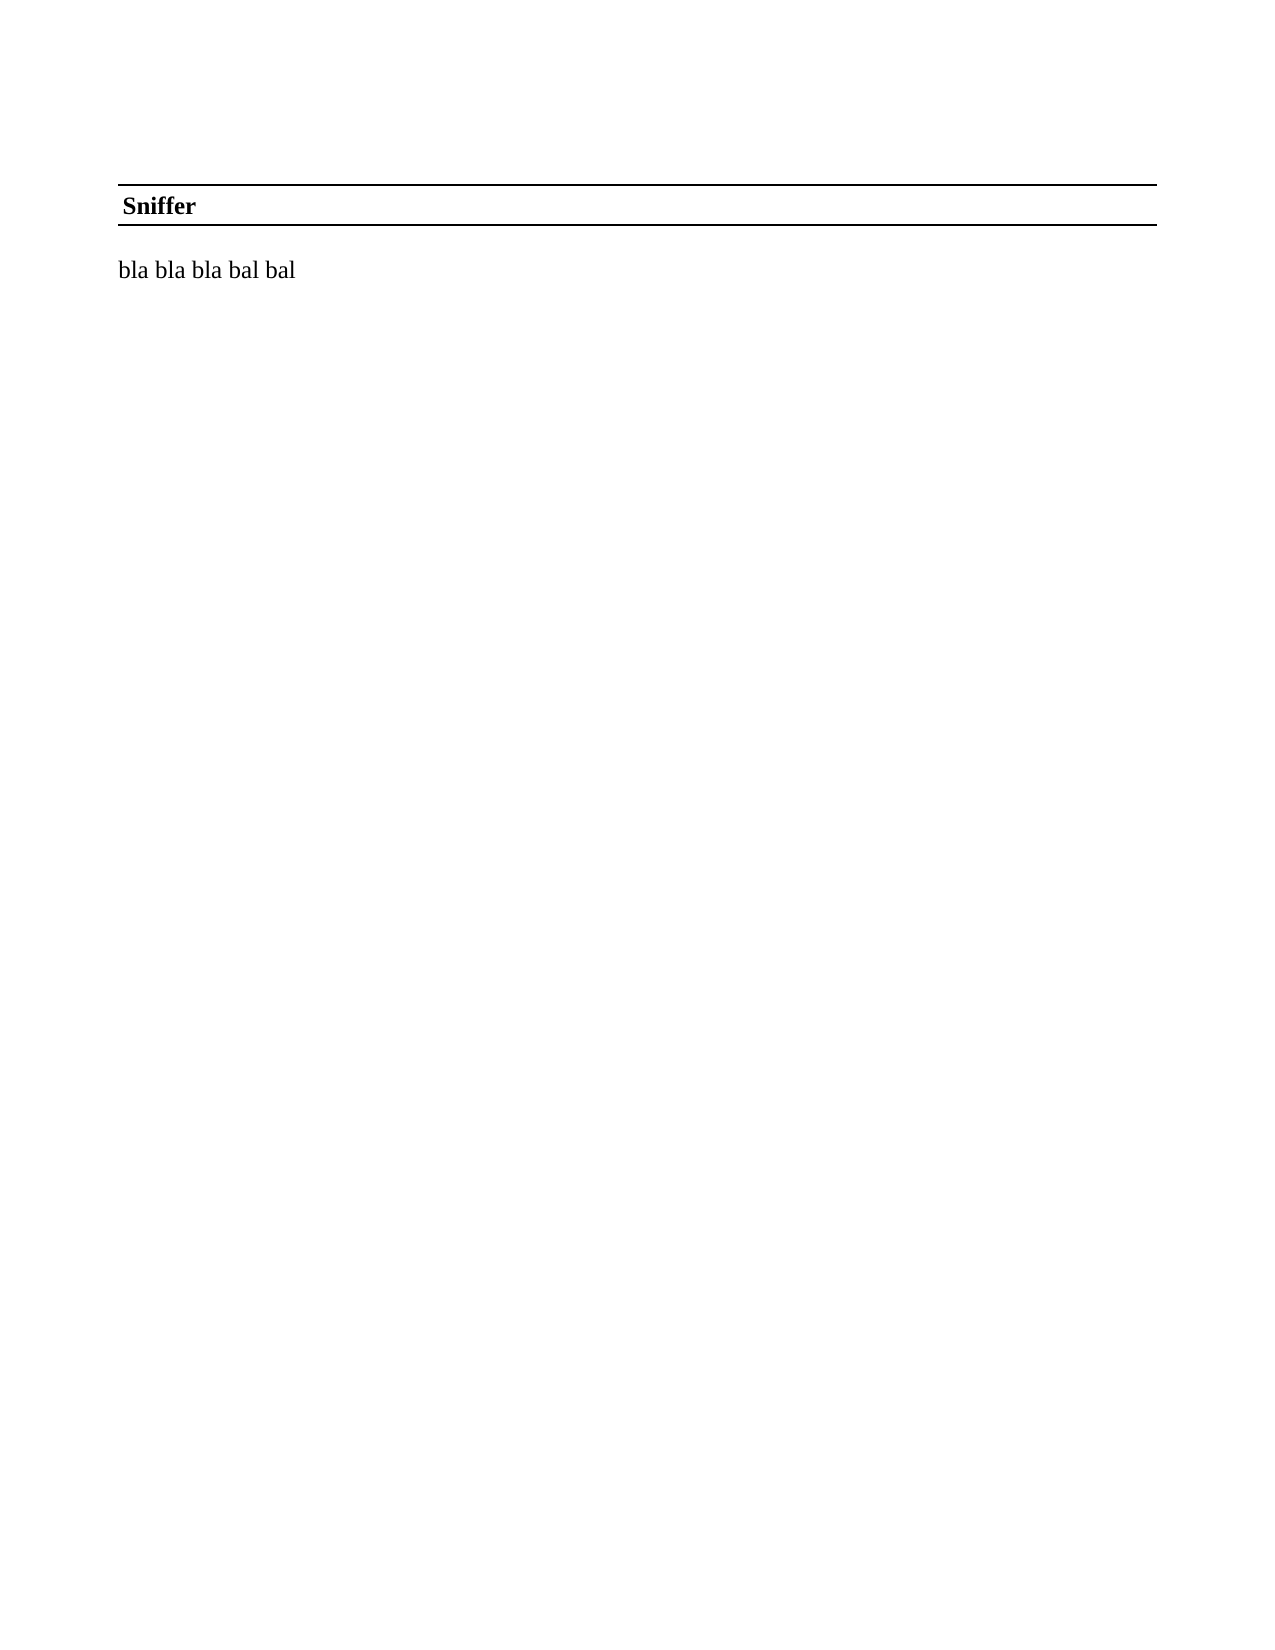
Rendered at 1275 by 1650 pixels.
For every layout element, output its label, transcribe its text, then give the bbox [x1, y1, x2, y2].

text bla bla bla bal bal [118, 255, 1157, 283]
text Sniffer [118, 186, 1157, 224]
